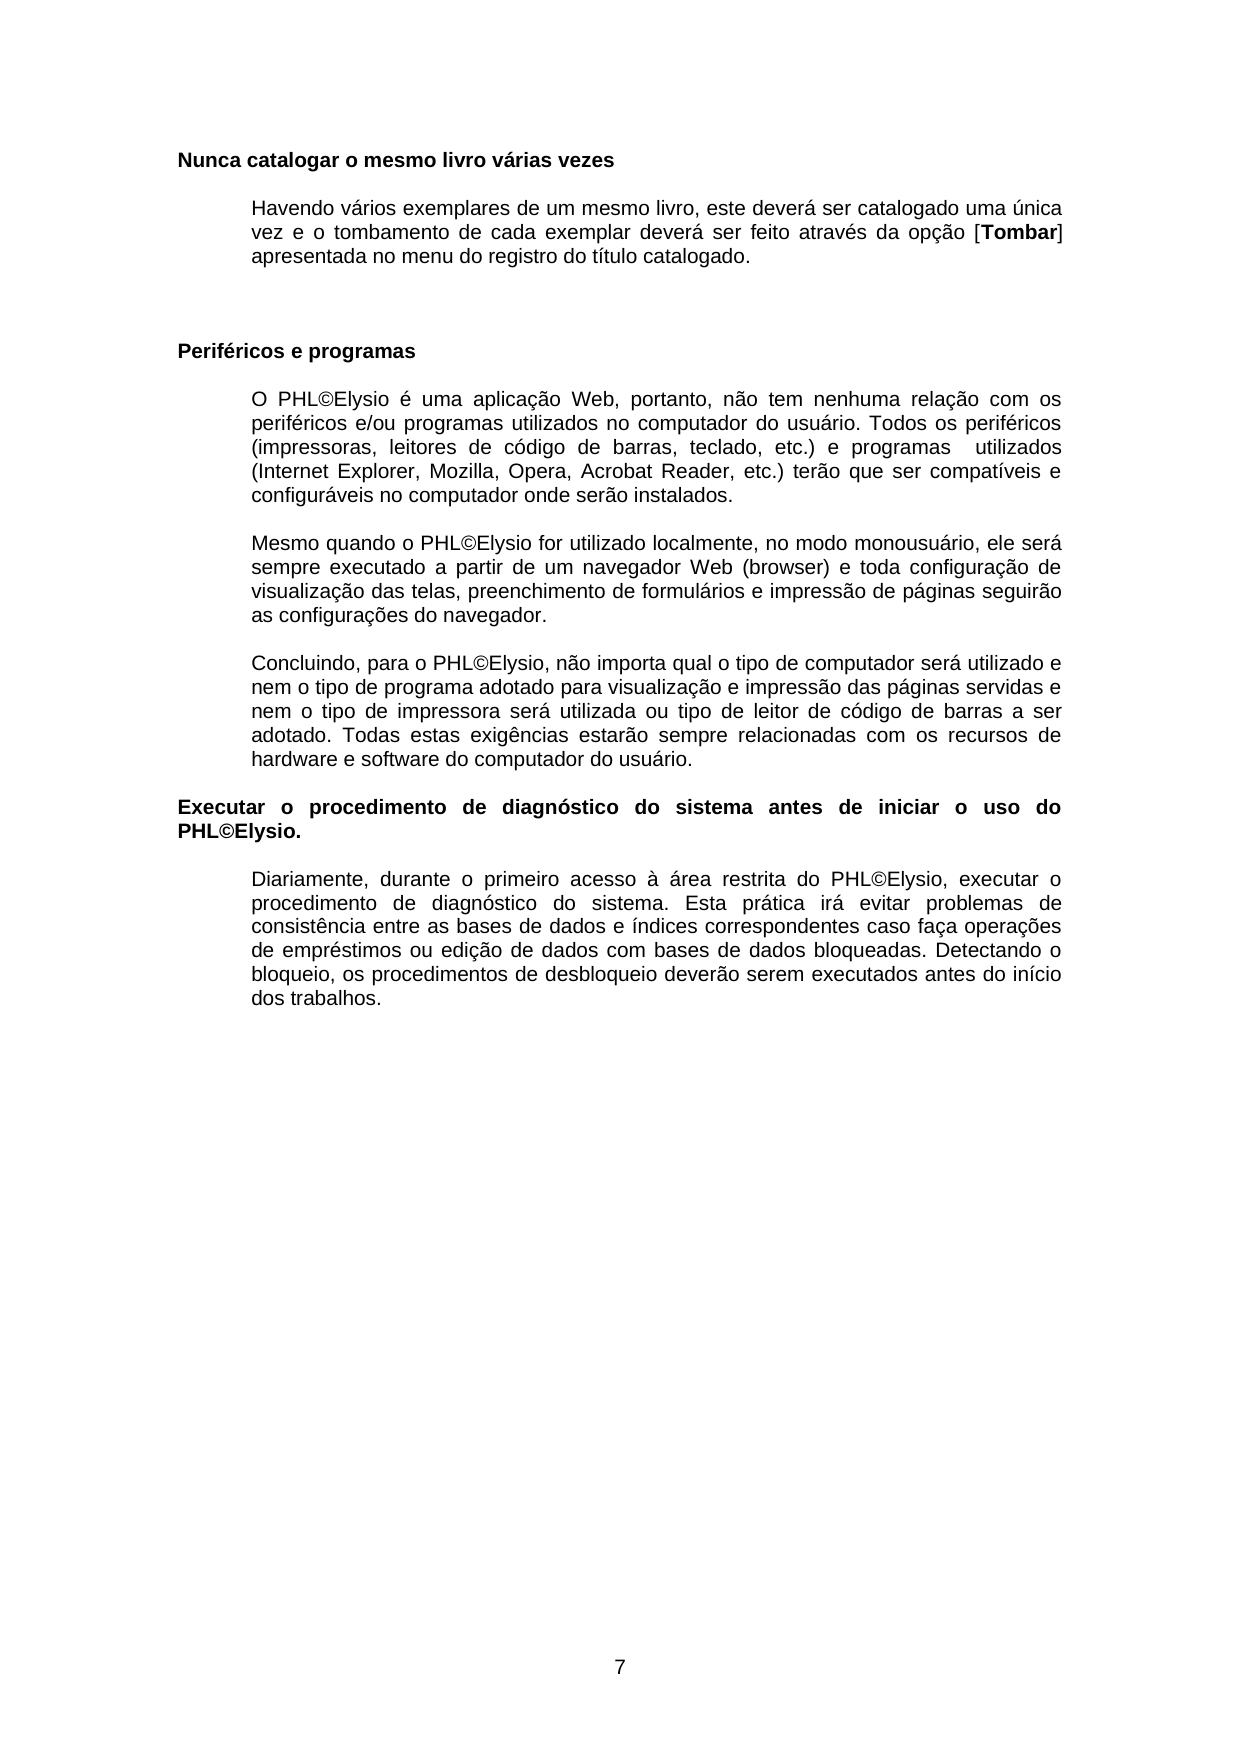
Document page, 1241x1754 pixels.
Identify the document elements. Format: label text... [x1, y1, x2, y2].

text Periféricos e programas [177, 339, 1063, 363]
text Executar o procedimento de diagnóstico do sistema antes de iniciar o uso do PHL©Elysio. [177, 794, 1063, 842]
text Mesmo quando o PHL©Elysio for utilizado localmente, no modo monousuário, ele será sempre executado a partir de um navegador Web (browser) e toda configuração de visualização das telas, preenchimento de formulários e impressão de páginas seguirão as configurações do navegador. [251, 531, 1063, 627]
text Havendo vários exemplares de um mesmo livro, este deverá ser catalogado uma única vez e o tombamento de cada exemplar deverá ser feito através da opção [Tombar] apresentada no menu do registro do título catalogado. [251, 196, 1063, 267]
text O PHL©Elysio é uma aplicação Web, portanto, não tem nenhuma relação com os periféricos e/ou programas utilizados no computador do usuário. Todos os periféricos (impressoras, leitores de código de barras, teclado, etc.) e programas utilizados (Internet Explorer, Mozilla, Opera, Acrobat Reader, etc.) terão que ser compatíveis e configuráveis no computador onde serão instalados. [251, 387, 1063, 507]
text Concluindo, para o PHL©Elysio, não importa qual o tipo de computador será utilizado e nem o tipo de programa adotado para visualização e impressão das páginas servidas e nem o tipo de impressora será utilizada ou tipo de leitor de código de barras a ser adotado. Todas estas exigências estarão sempre relacionadas com os recursos de hardware e software do computador do usuário. [251, 651, 1063, 771]
text Diariamente, durante o primeiro acesso à área restrita do PHL©Elysio, executar o procedimento de diagnóstico do sistema. Esta prática irá evitar problemas de consistência entre as bases de dados e índices correspondentes caso faça operações de empréstimos ou edição de dados com bases de dados bloqueadas. Detectando o bloqueio, os procedimentos de desbloqueio deverão serem executados antes do início dos trabalhos. [251, 866, 1063, 1010]
text Nunca catalogar o mesmo livro várias vezes [177, 148, 1063, 172]
